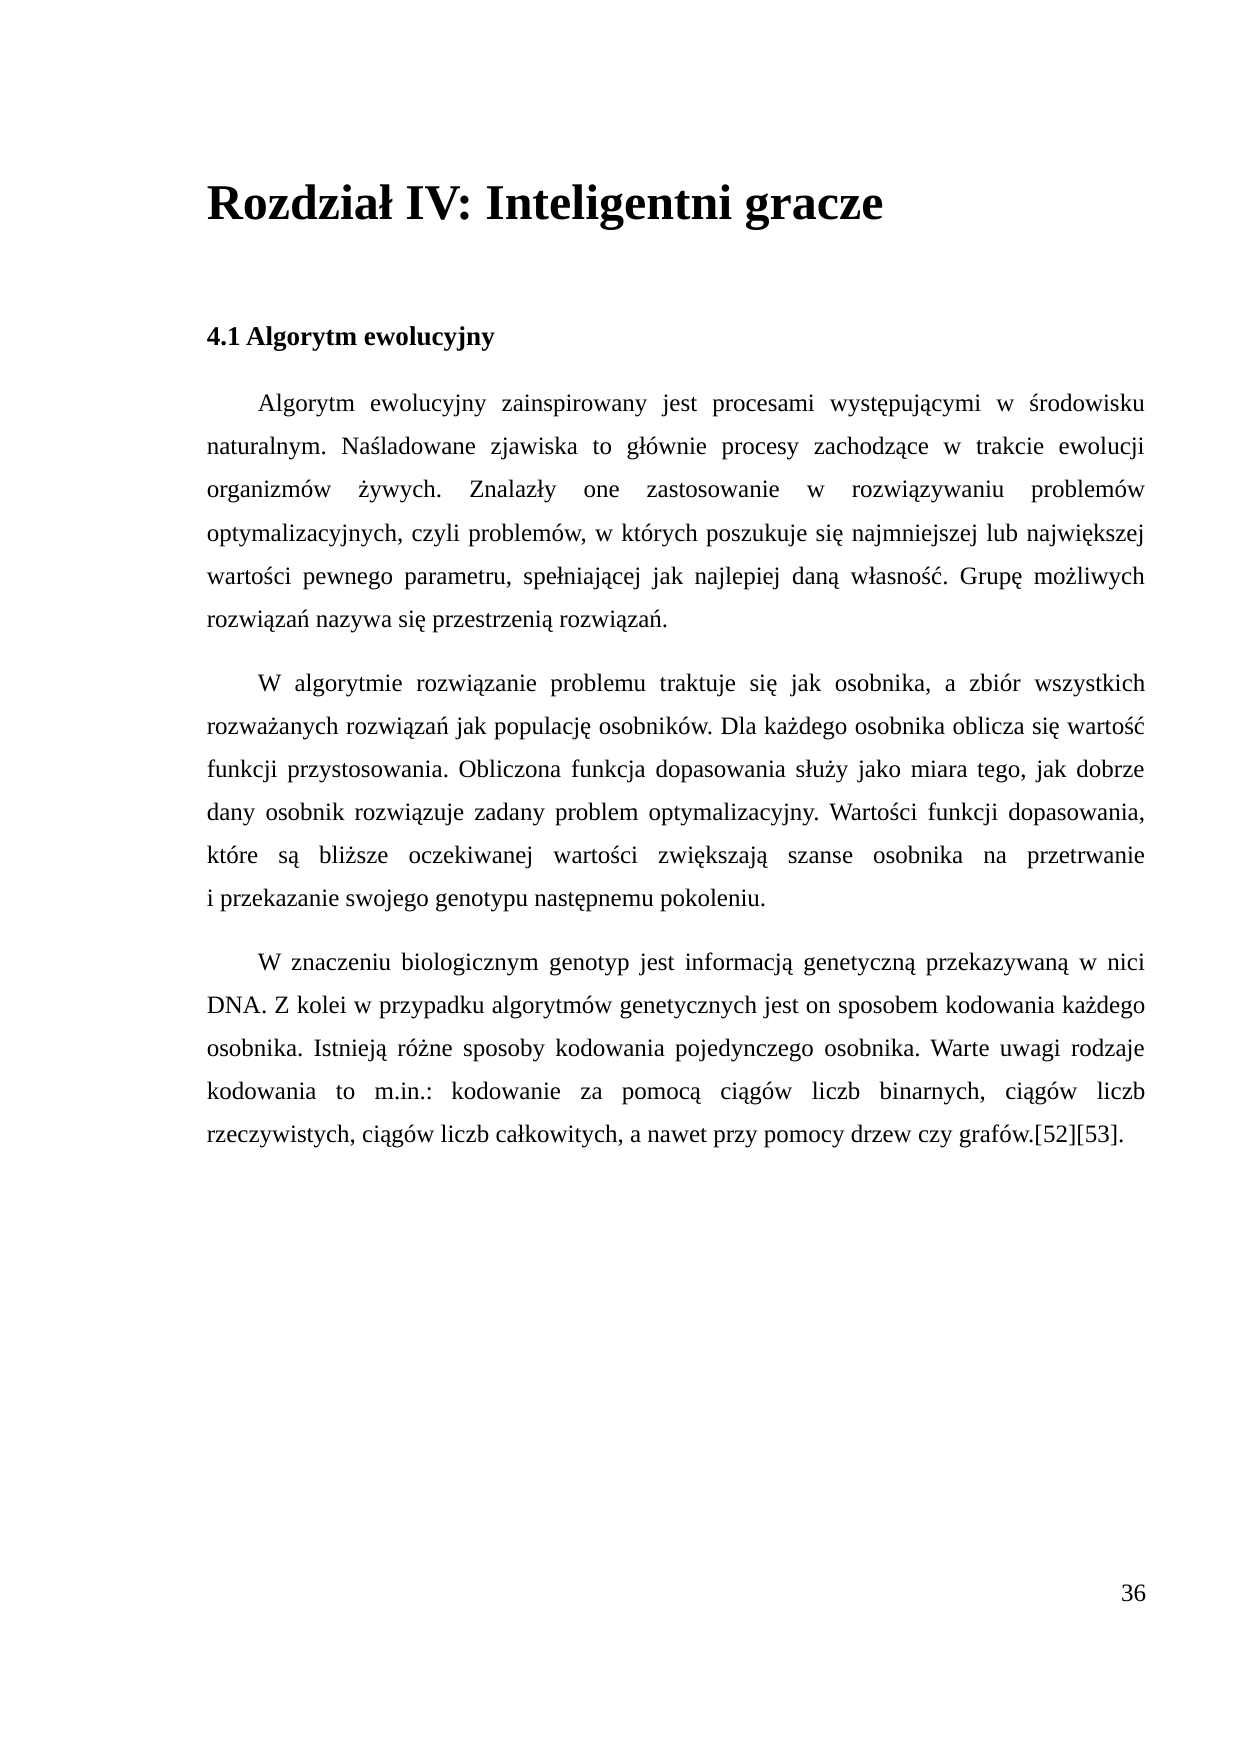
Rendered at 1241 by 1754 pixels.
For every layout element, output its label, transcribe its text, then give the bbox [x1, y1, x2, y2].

subtitle Rozdział IV: Inteligentni gracze [207, 173, 1146, 230]
text Algorytm ewolucyjny zainspirowany jest procesami występującymi w środowisku naturalnym. Naśladowane zjawiska to głównie procesy zachodzące w trakcie ewolucji organizmów żywych. Znalazły one zastosowanie w rozwiązywaniu problemów optymalizacyjnych, czyli problemów, w których poszukuje się najmniejszej lub największej wartości pewnego parametru, spełniającej jak najlepiej daną własność. Grupę możliwych rozwiązań nazywa się przestrzenią rozwiązań. [207, 388, 1146, 633]
text W znaczeniu biologicznym genotyp jest informacją genetyczną przekazywaną w nici DNA. Z kolei w przypadku algorytmów genetycznych jest on sposobem kodowania każdego osobnika. Istnieją różne sposoby kodowania pojedynczego osobnika. Warte uwagi rodzaje kodowania to m.in.: kodowanie za pomocą ciągów liczb binarnych, ciągów liczb rzeczywistych, ciągów liczb całkowitych, a nawet przy pomocy drzew czy grafów.[][]. [207, 947, 1146, 1148]
subtitle 4.1 Algorytm ewolucyjny [207, 320, 1146, 351]
text W algorytmie rozwiązanie problemu traktuje się jak osobnika, a zbiór wszystkich rozważanych rozwiązań jak populację osobników. Dla każdego osobnika oblicza się wartość funkcji przystosowania. Obliczona funkcja dopasowania służy jako miara tego, jak dobrze dany osobnik rozwiązuje zadany problem optymalizacyjny. Wartości funkcji dopasowania, które są bliższe oczekiwanej wartości zwiększają szanse osobnika na przetrwanie i przekazanie swojego genotypu następnemu pokoleniu. [207, 668, 1146, 912]
